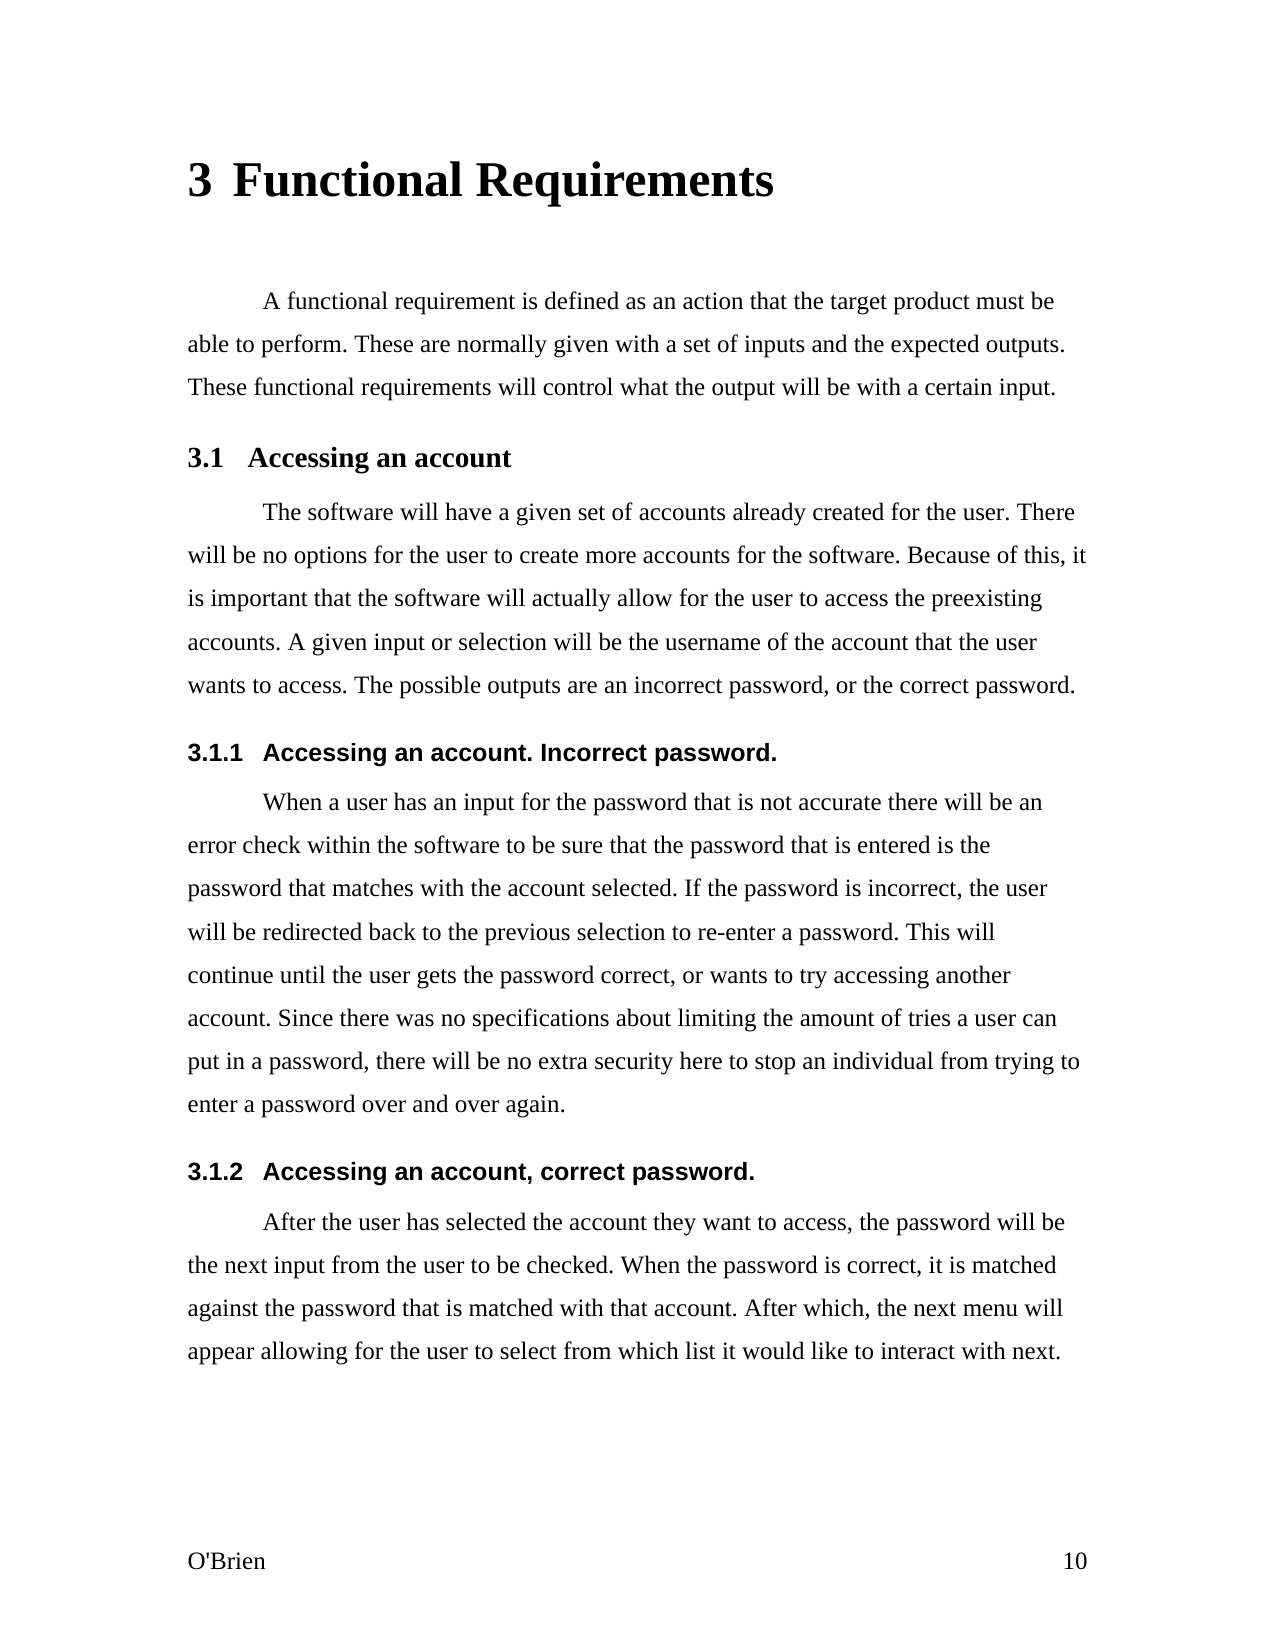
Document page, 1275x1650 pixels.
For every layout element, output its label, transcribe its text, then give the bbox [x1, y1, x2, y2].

text After the user has selected the account they want to access, the password will be the next input from the user to be checked. When the password is correct, it is matched against the password that is matched with that account. After which, the next menu will appear allowing for the user to select from which list it would like to interact with next. [187, 1207, 1087, 1365]
subtitle Functional Requirements [187, 150, 1087, 207]
text The software will have a given set of accounts already created for the user. There will be no options for the user to create more accounts for the software. Because of this, it is important that the software will actually allow for the user to access the preexisting accounts. A given input or selection will be the username of the account that the user wants to access. The possible outputs are an incorrect password, or the correct password. [187, 497, 1087, 698]
text A functional requirement is defined as an action that the target product must be able to perform. These are normally given with a set of inputs and the expected outputs. These functional requirements will control what the output will be with a certain input. [187, 286, 1087, 401]
subtitle Accessing an account [187, 441, 1087, 474]
subtitle Accessing an account. Incorrect password. [187, 738, 1087, 767]
text When a user has an input for the password that is not accurate there will be an error check within the software to be sure that the password that is entered is the password that matches with the account selected. If the password is incorrect, the user will be redirected back to the previous selection to re-enter a password. This will continue until the user gets the password correct, or wants to try accessing another account. Since there was no specifications about limiting the amount of tries a user can put in a password, there will be no extra security here to stop an individual from trying to enter a password over and over again. [187, 787, 1087, 1118]
subtitle Accessing an account, correct password. [187, 1157, 1087, 1186]
